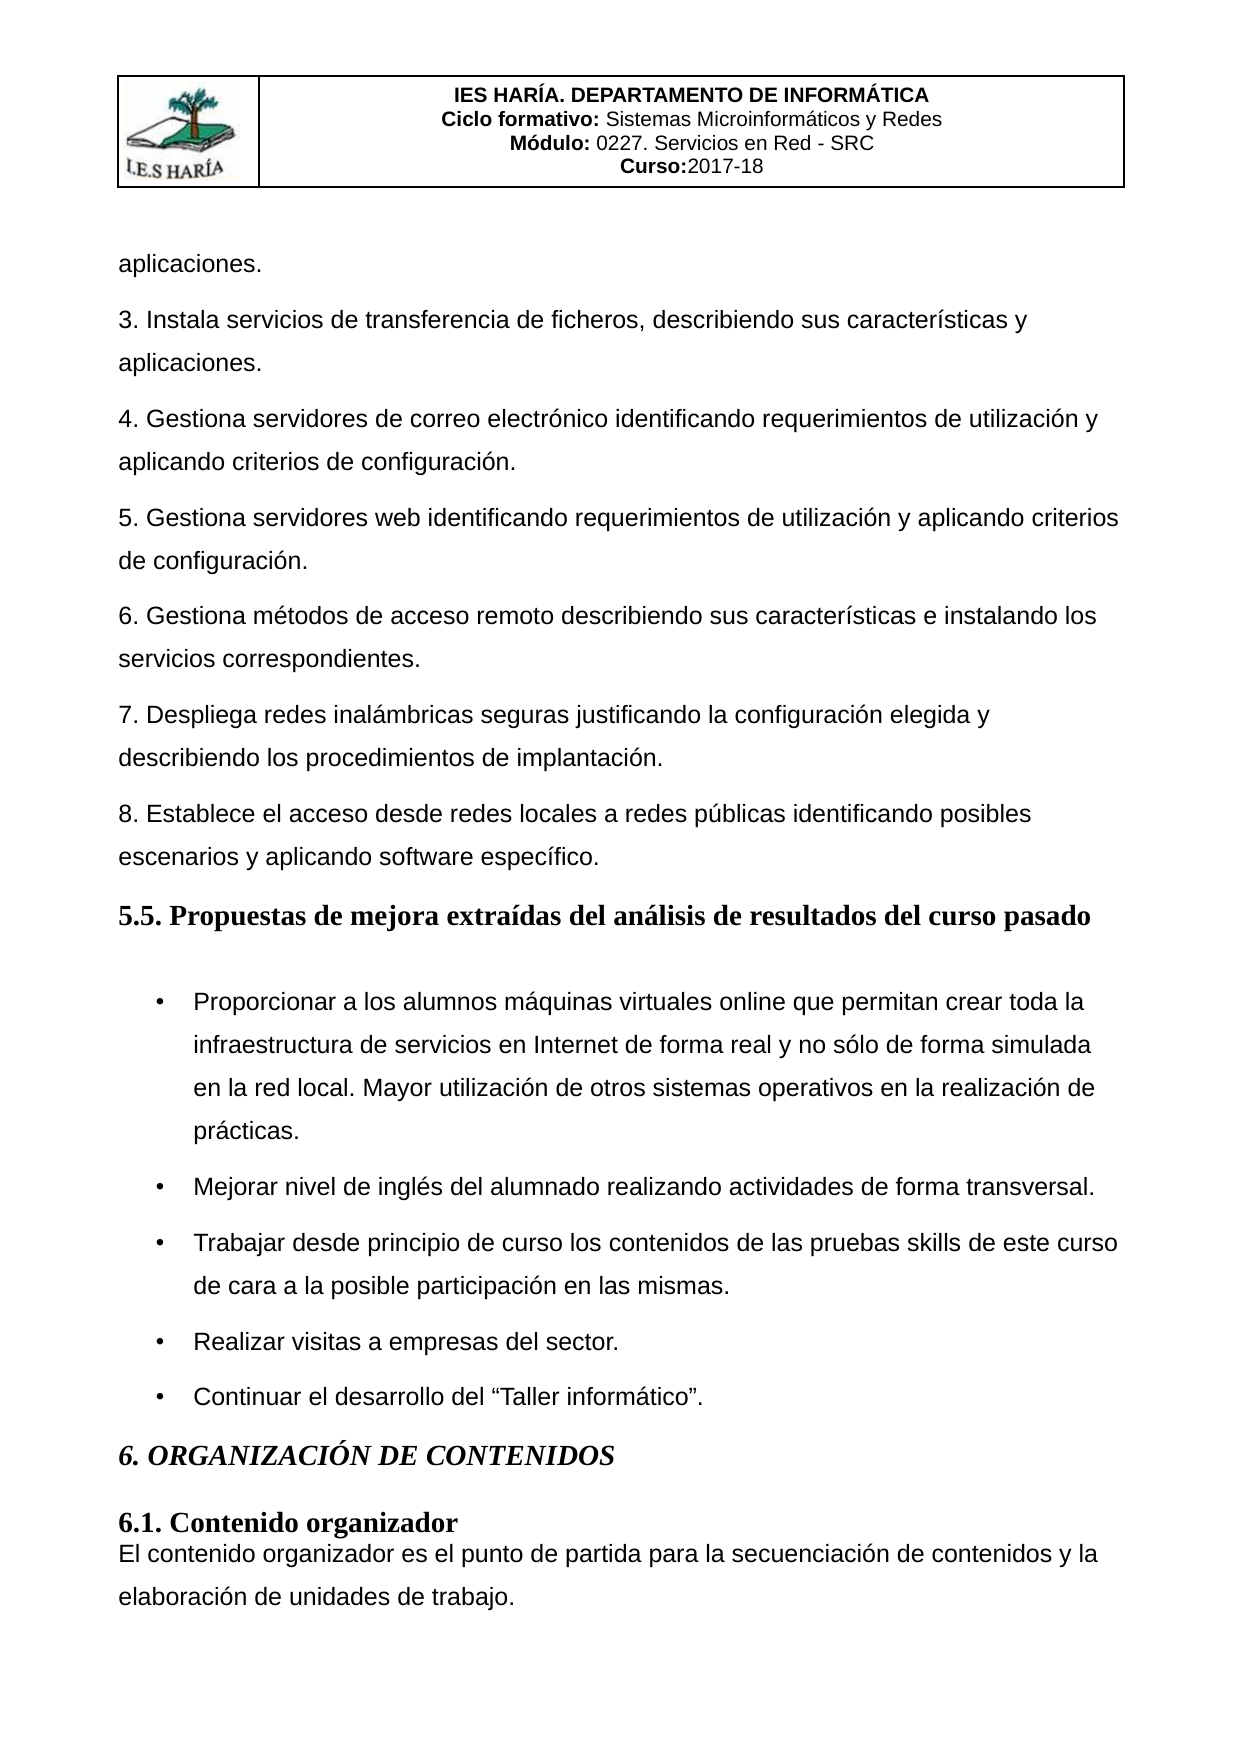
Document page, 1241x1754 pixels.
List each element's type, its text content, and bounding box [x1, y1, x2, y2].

subtitle 6. ORGANIZACIÓN DE CONTENIDOS [118, 1438, 1122, 1471]
text aplicaciones. [118, 249, 1122, 278]
text 7. Despliega redes inalámbricas seguras justificando la configuración elegida y describiendo los procedimientos de implantación. [118, 700, 1122, 772]
list Realizar visitas a empresas del sector. [156, 1326, 1122, 1355]
list Proporcionar a los alumnos máquinas virtuales online que permitan crear toda la infraestructura de servicios en Internet de forma real y no sólo de forma simulada en la red local. Mayor utilización de otros sistemas operativos en la realización de prácticas. [156, 987, 1122, 1145]
list Mejorar nivel de inglés del alumnado realizando actividades de forma transversal. [156, 1172, 1122, 1201]
text 3. Instala servicios de transferencia de ficheros, describiendo sus características y aplicaciones. [118, 305, 1122, 377]
text 8. Establece el acceso desde redes locales a redes públicas identificando posibles escenarios y aplicando software específico. [118, 799, 1122, 871]
text 6. Gestiona métodos de acceso remoto describiendo sus características e instalando los servicios correspondientes. [118, 601, 1122, 673]
list Trabajar desde principio de curso los contenidos de las pruebas skills de este curso de cara a la posible participación en las mismas. [156, 1228, 1122, 1299]
text 5. Gestiona servidores web identificando requerimientos de utilización y aplicando criterios de configuración. [118, 503, 1122, 574]
subtitle 5.5. Propuestas de mejora extraídas del análisis de resultados del curso pasado [118, 898, 1122, 931]
text El contenido organizador es el punto de partida para la secuenciación de contenidos y la elaboración de unidades de trabajo. [118, 1538, 1122, 1610]
picture [123, 82, 241, 180]
subtitle 6.1. Contenido organizador [118, 1505, 1122, 1538]
text 4. Gestiona servidores de correo electrónico identificando requerimientos de utilización y aplicando criterios de configuración. [118, 404, 1122, 476]
list Continuar el desarrollo del “Taller informático”. [156, 1382, 1122, 1411]
